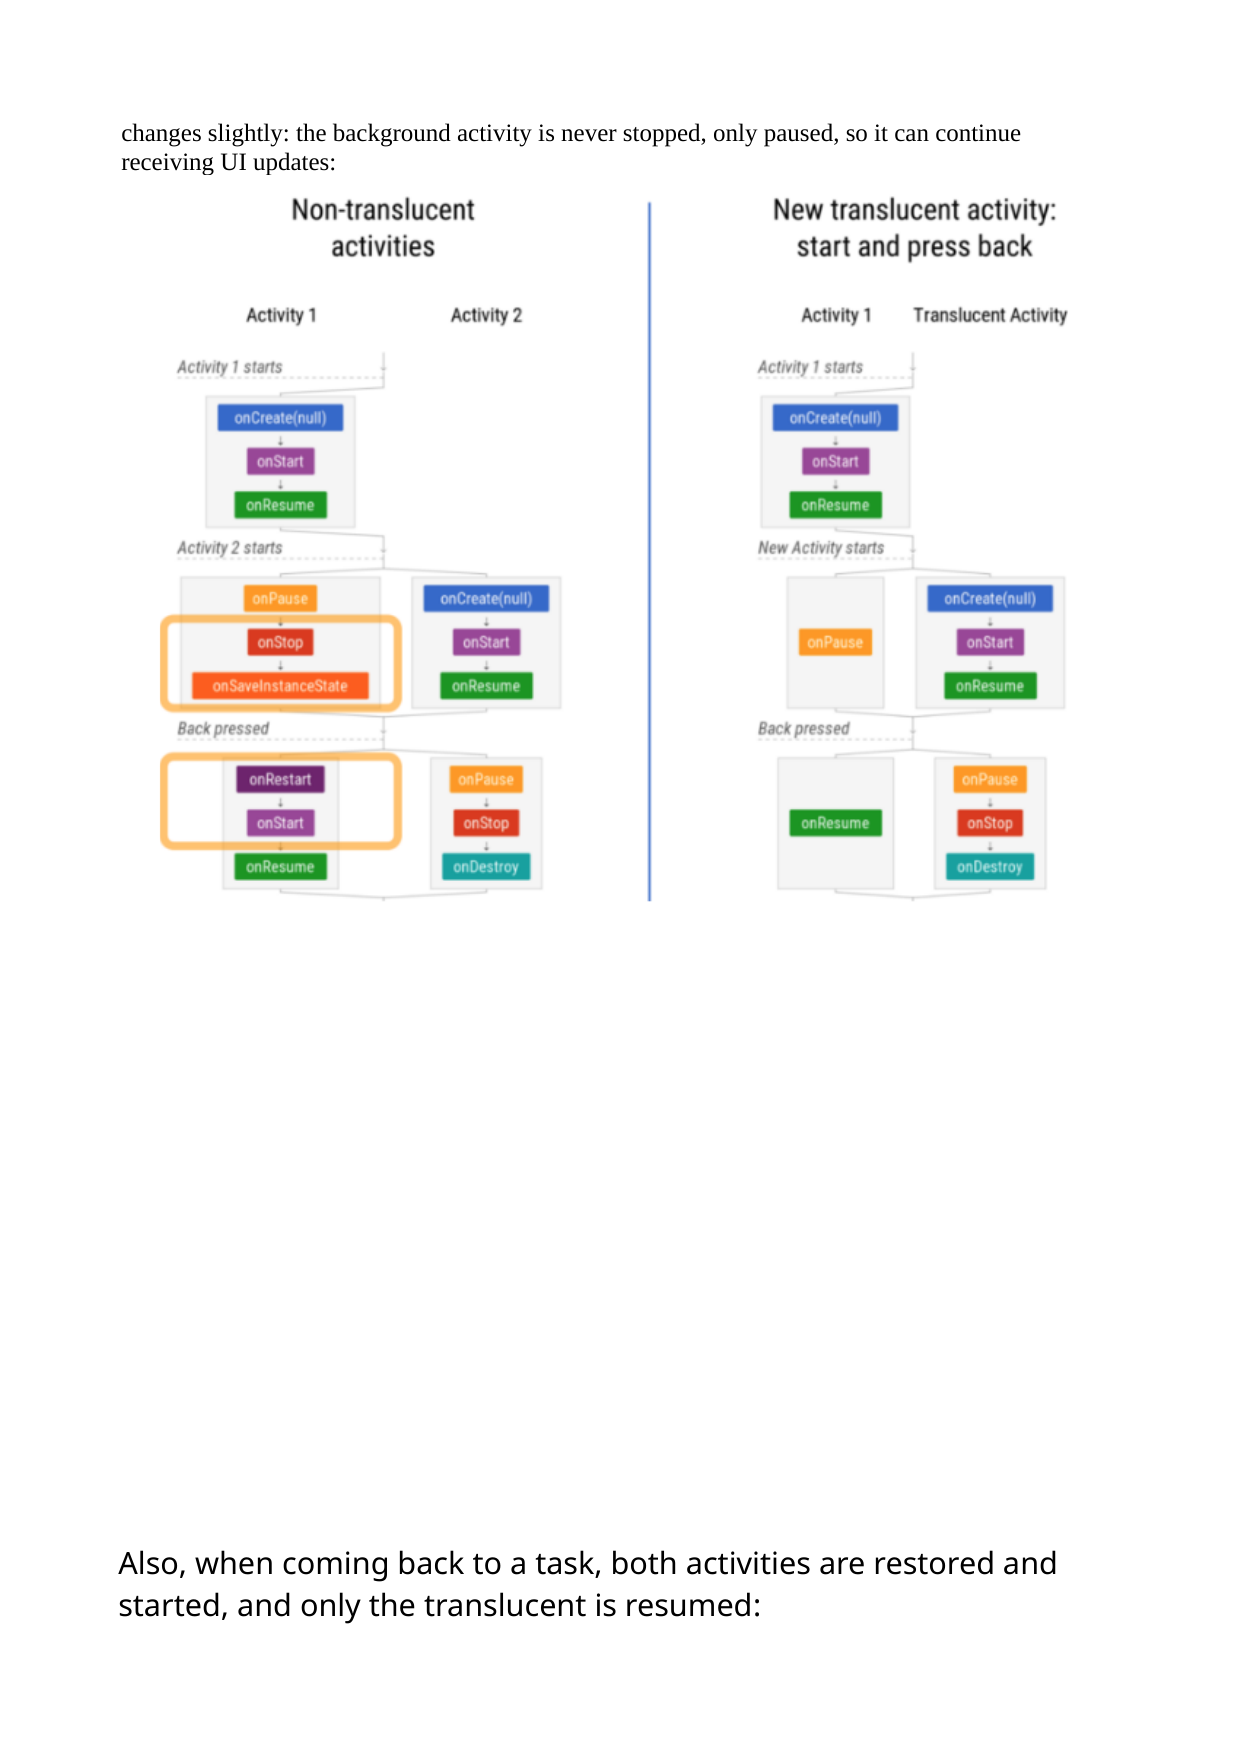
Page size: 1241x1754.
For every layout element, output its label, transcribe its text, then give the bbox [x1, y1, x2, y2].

text Also, when coming back to a task, both activities are restored and started, and only the translucent is resumed: [118, 1542, 1122, 1625]
text changes slightly: the background activity is never stopped, only paused, so it can continue receiving UI updates: [121, 118, 1119, 176]
picture [159, 175, 1081, 916]
